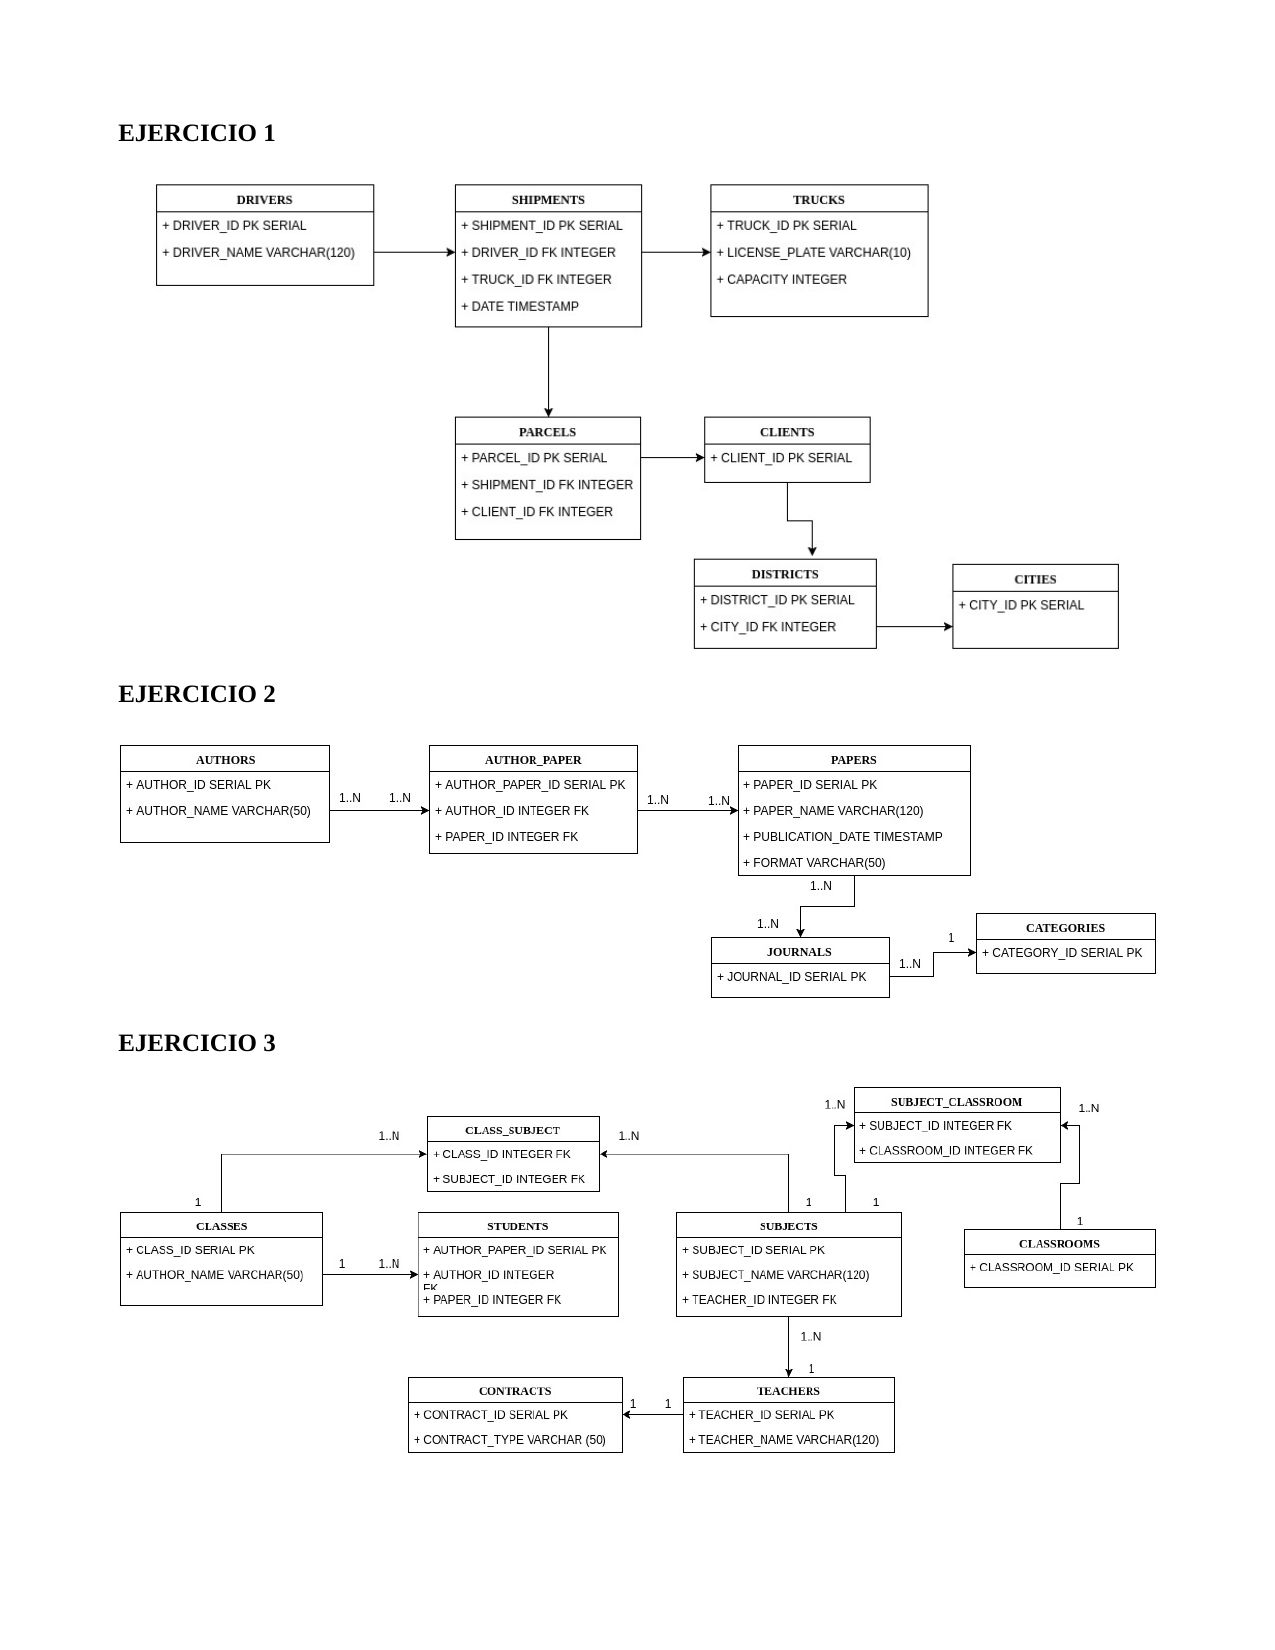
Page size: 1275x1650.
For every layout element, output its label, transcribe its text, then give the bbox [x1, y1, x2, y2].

picture [118, 736, 1157, 999]
picture [118, 1085, 1157, 1457]
text EJERCICIO 1 [118, 118, 1157, 147]
picture [154, 175, 1121, 651]
text EJERCICIO 3 [118, 1028, 1157, 1056]
text EJERCICIO 2 [118, 679, 1157, 708]
